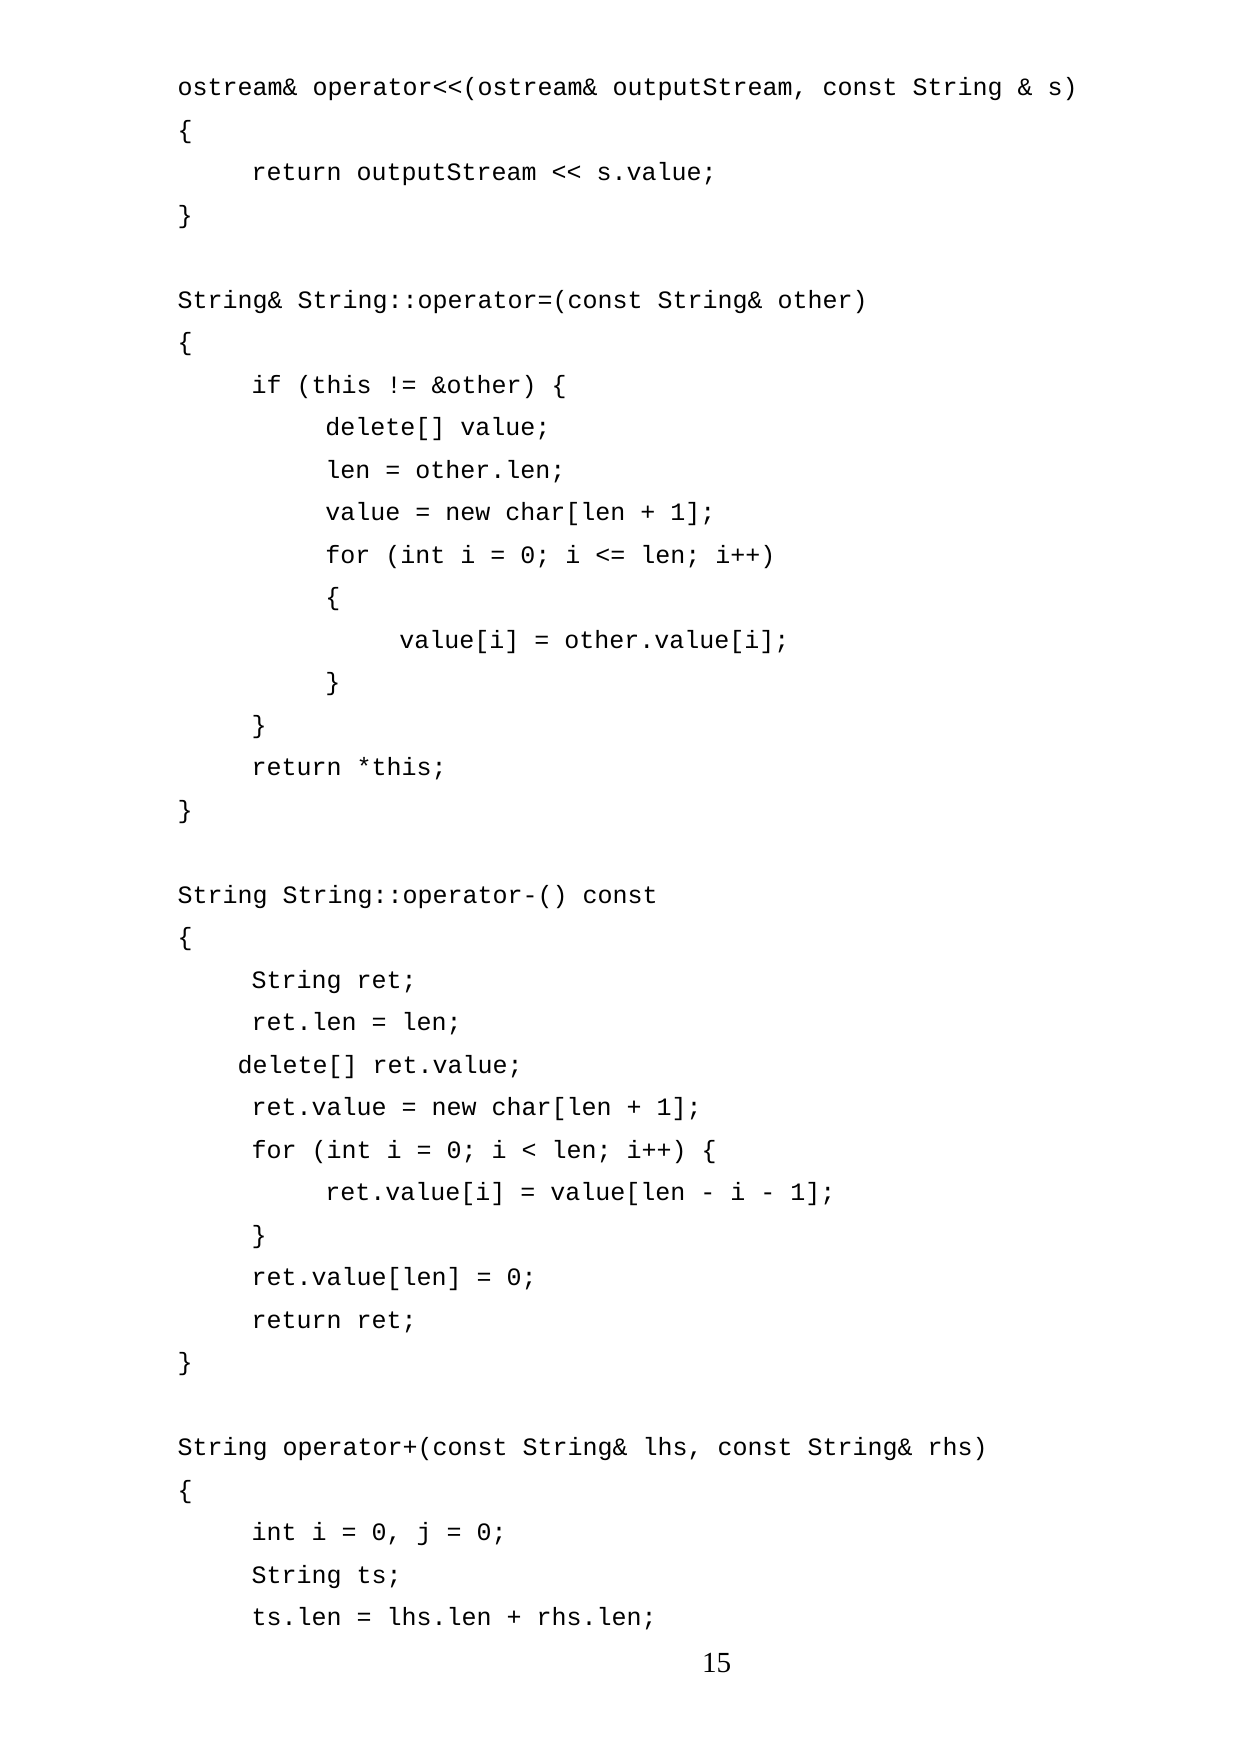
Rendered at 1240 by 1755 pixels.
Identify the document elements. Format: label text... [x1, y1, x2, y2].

text value[i] = other.value[i]; [177, 627, 1182, 656]
text } [177, 797, 1182, 826]
text if (this != &other) { [177, 372, 1182, 401]
text String operator+(const String& lhs, const String& rhs) [177, 1435, 1182, 1463]
text for (int i = 0; i < len; i++) { [177, 1137, 1182, 1166]
text { [177, 585, 1182, 613]
text ret.len = len; [177, 1010, 1182, 1038]
text ret.value = new char[len + 1]; [177, 1095, 1182, 1123]
text String ts; [177, 1562, 1182, 1591]
text return *this; [177, 755, 1182, 783]
text } [177, 712, 1182, 741]
text ret.value[len] = 0; [177, 1265, 1182, 1293]
text String ret; [177, 967, 1182, 996]
text String& String::operator=(const String& other) [177, 287, 1182, 316]
text ts.len = lhs.len + rhs.len; [177, 1605, 1182, 1633]
text ostream& operator<<(ostream& outputStream, const String & s) [177, 75, 1182, 103]
text delete[] ret.value; [177, 1052, 1182, 1081]
text } [177, 202, 1182, 231]
text for (int i = 0; i <= len; i++) [177, 542, 1182, 571]
text return ret; [177, 1307, 1182, 1336]
text } [177, 670, 1182, 698]
text { [177, 117, 1182, 146]
text { [177, 925, 1182, 953]
text delete[] value; [177, 415, 1182, 443]
text String String::operator-() const [177, 882, 1182, 911]
text ret.value[i] = value[len - i - 1]; [177, 1180, 1182, 1208]
text } [177, 1350, 1182, 1378]
text { [177, 330, 1182, 358]
text return outputStream << s.value; [177, 160, 1182, 188]
text int i = 0, j = 0; [177, 1520, 1182, 1548]
text value = new char[len + 1]; [177, 500, 1182, 528]
text } [177, 1222, 1182, 1251]
text len = other.len; [177, 457, 1182, 486]
text { [177, 1477, 1182, 1506]
